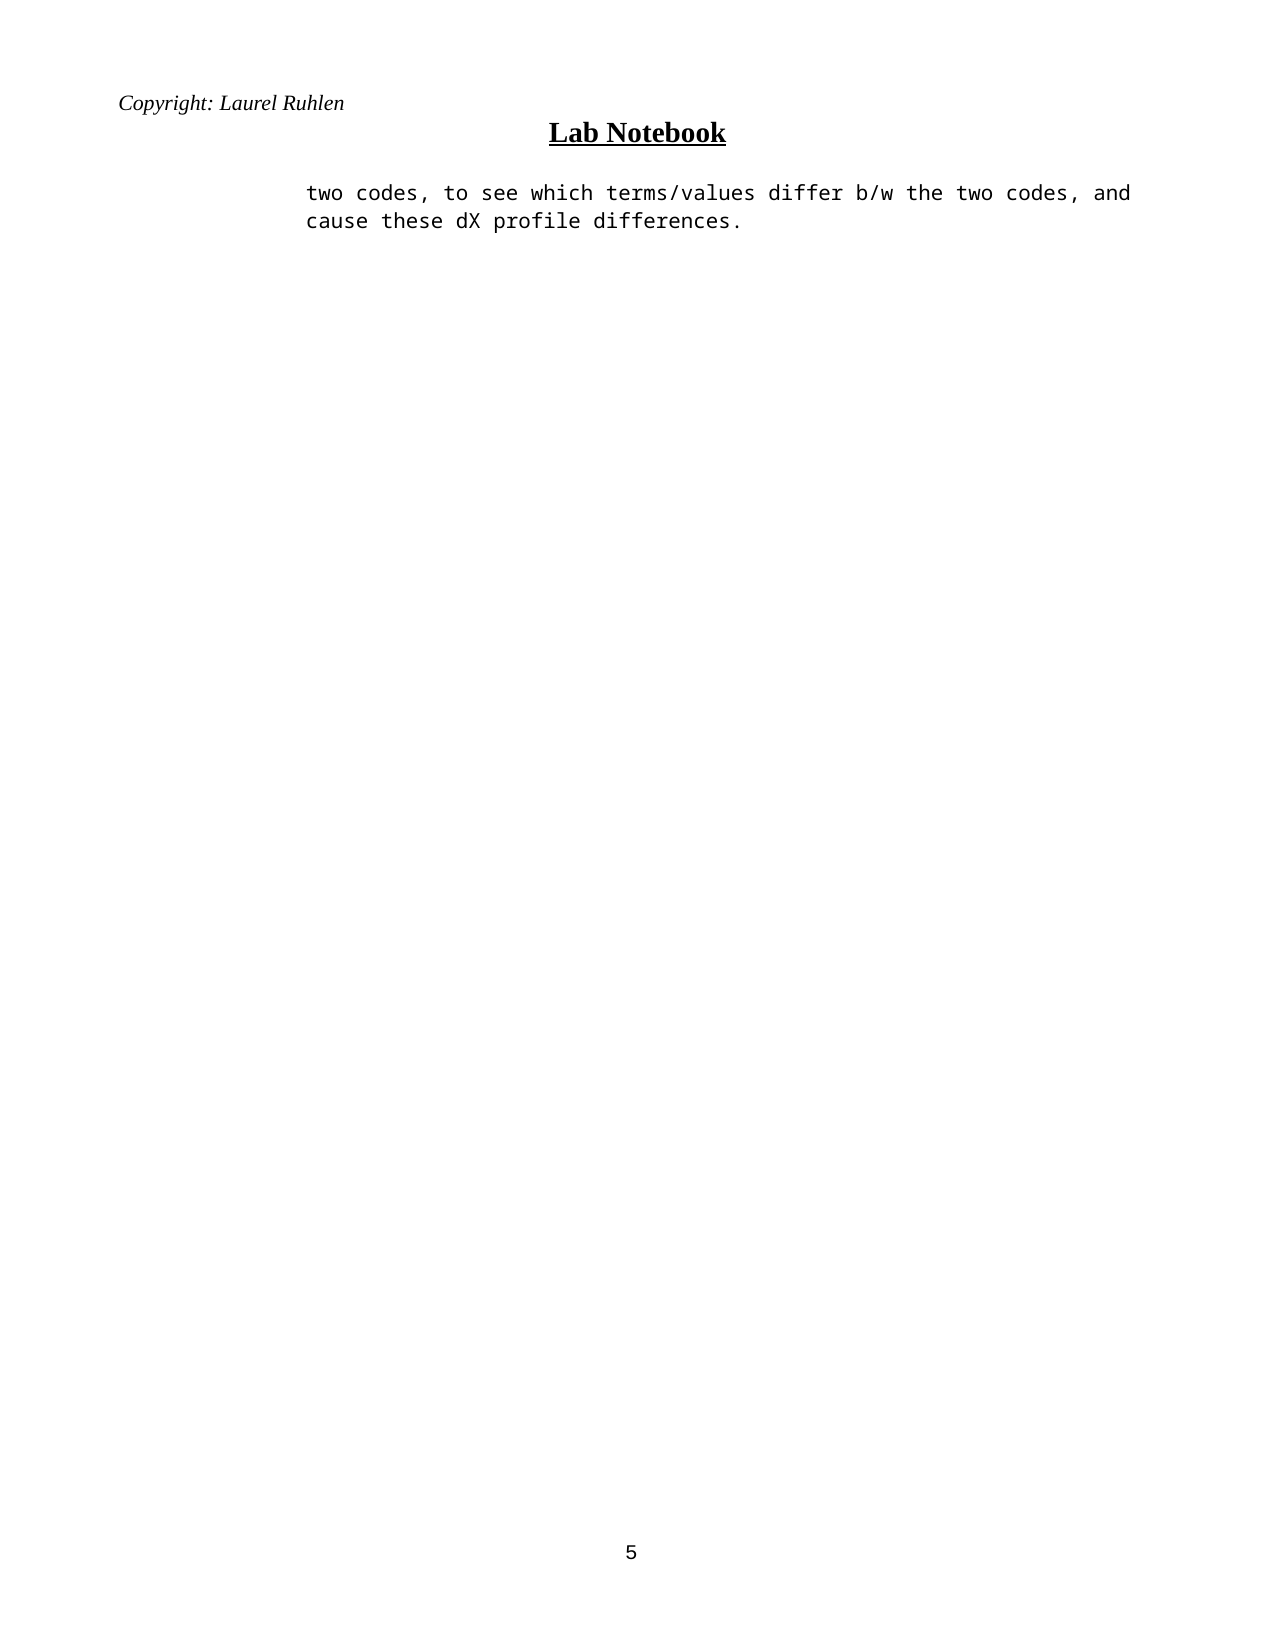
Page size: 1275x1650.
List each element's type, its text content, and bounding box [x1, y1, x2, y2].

list two codes, to see which terms/values differ b/w the two codes, and cause these dX profile differences. [268, 178, 1157, 235]
